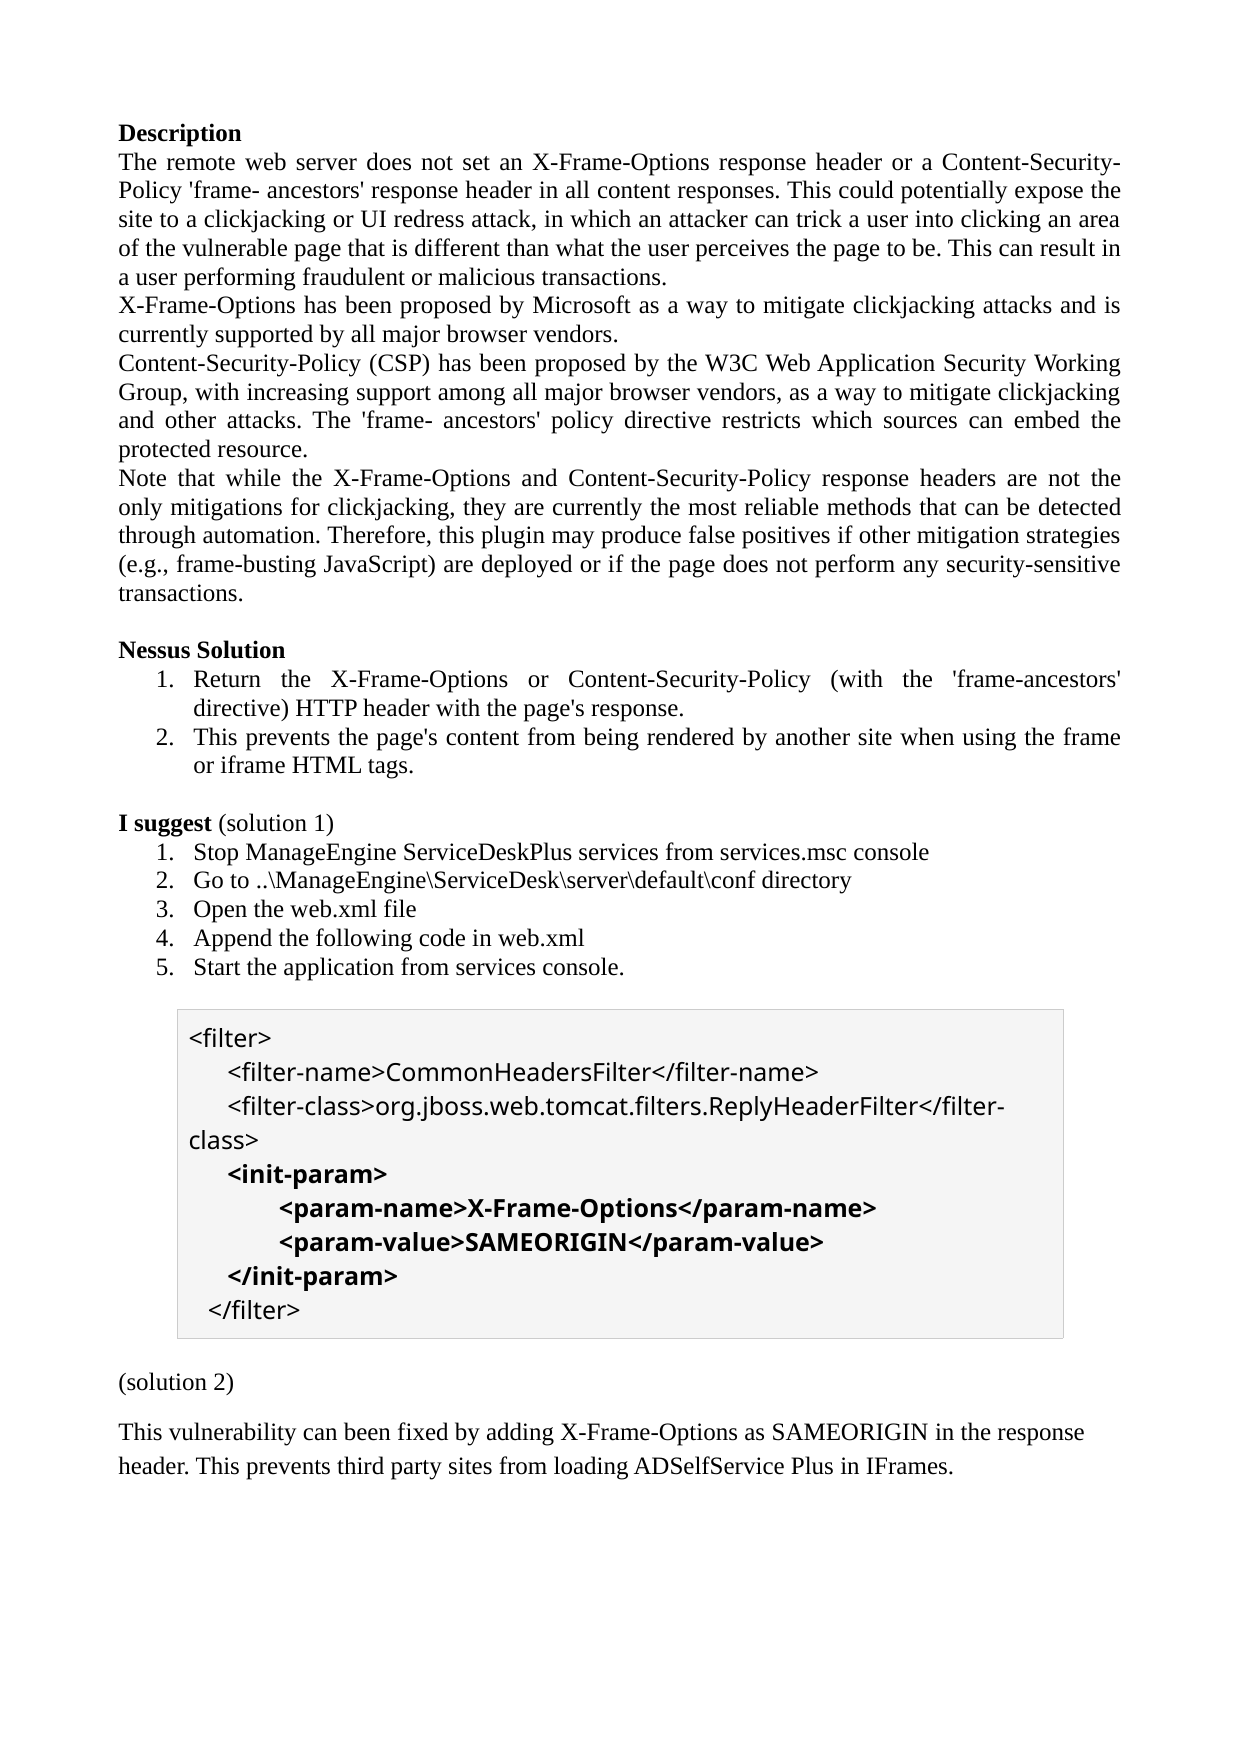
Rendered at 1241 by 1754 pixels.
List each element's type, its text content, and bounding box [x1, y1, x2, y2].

list Return the X-Frame-Options or Content-Security-Policy (with the 'frame-ancestors' directive) HTTP header with the page's response. [156, 664, 1122, 722]
text This vulnerability can been fixed by adding X-Frame-Options as SAMEORIGIN in the response header. This prevents third party sites from loading ADSelfService Plus in IFrames. [118, 1417, 1122, 1480]
list Stop ManageEngine ServiceDeskPlus services from services.msc console [156, 837, 1122, 866]
text Note that while the X-Frame-Options and Content-Security-Policy response headers are not the only mitigations for clickjacking, they are currently the most reliable methods that can be detected through automation. Therefore, this plugin may produce false positives if other mitigation strategies (e.g., frame-busting JavaScript) are deployed or if the page does not perform any security-sensitive transactions. [118, 463, 1122, 607]
text Nessus Solution [118, 636, 1122, 664]
list Open the web.xml file [156, 894, 1122, 923]
list Append the following code in web.xml [156, 923, 1122, 952]
text Description [118, 118, 1122, 147]
text (solution 2) [118, 1367, 1122, 1396]
text X-Frame-Options has been proposed by Microsoft as a way to mitigate clickjacking attacks and is currently supported by all major browser vendors. [118, 291, 1122, 348]
text The remote web server does not set an X-Frame-Options response header or a Content-Security-Policy 'frame- ancestors' response header in all content responses. This could potentially expose the site to a clickjacking or UI redress attack, in which an attacker can trick a user into clicking an area of the vulnerable page that is different than what the user perceives the page to be. This can result in a user performing fraudulent or malicious transactions. [118, 147, 1122, 291]
list This prevents the page's content from being rendered by another site when using the frame or iframe HTML tags. [156, 722, 1122, 779]
list Start the application from services console. [156, 952, 1122, 981]
text I suggest (solution 1) [118, 808, 1122, 837]
text Content-Security-Policy (CSP) has been proposed by the W3C Web Application Security Working Group, with increasing support among all major browser vendors, as a way to mitigate clickjacking and other attacks. The 'frame- ancestors' policy directive restricts which sources can embed the protected resource. [118, 348, 1122, 463]
text <filter> <filter-name>CommonHeadersFilter</filter-name> <filter-class>org.jboss.web.tomcat.filters.ReplyHeaderFilter</filter-class> <init-param> <param-name>X-Frame-Options</param-name> <param-value>SAMEORIGIN</param-value> </init-param> </filter> [178, 1010, 1063, 1338]
list Go to ..\ManageEngine\ServiceDesk\server\default\conf directory [156, 866, 1122, 894]
